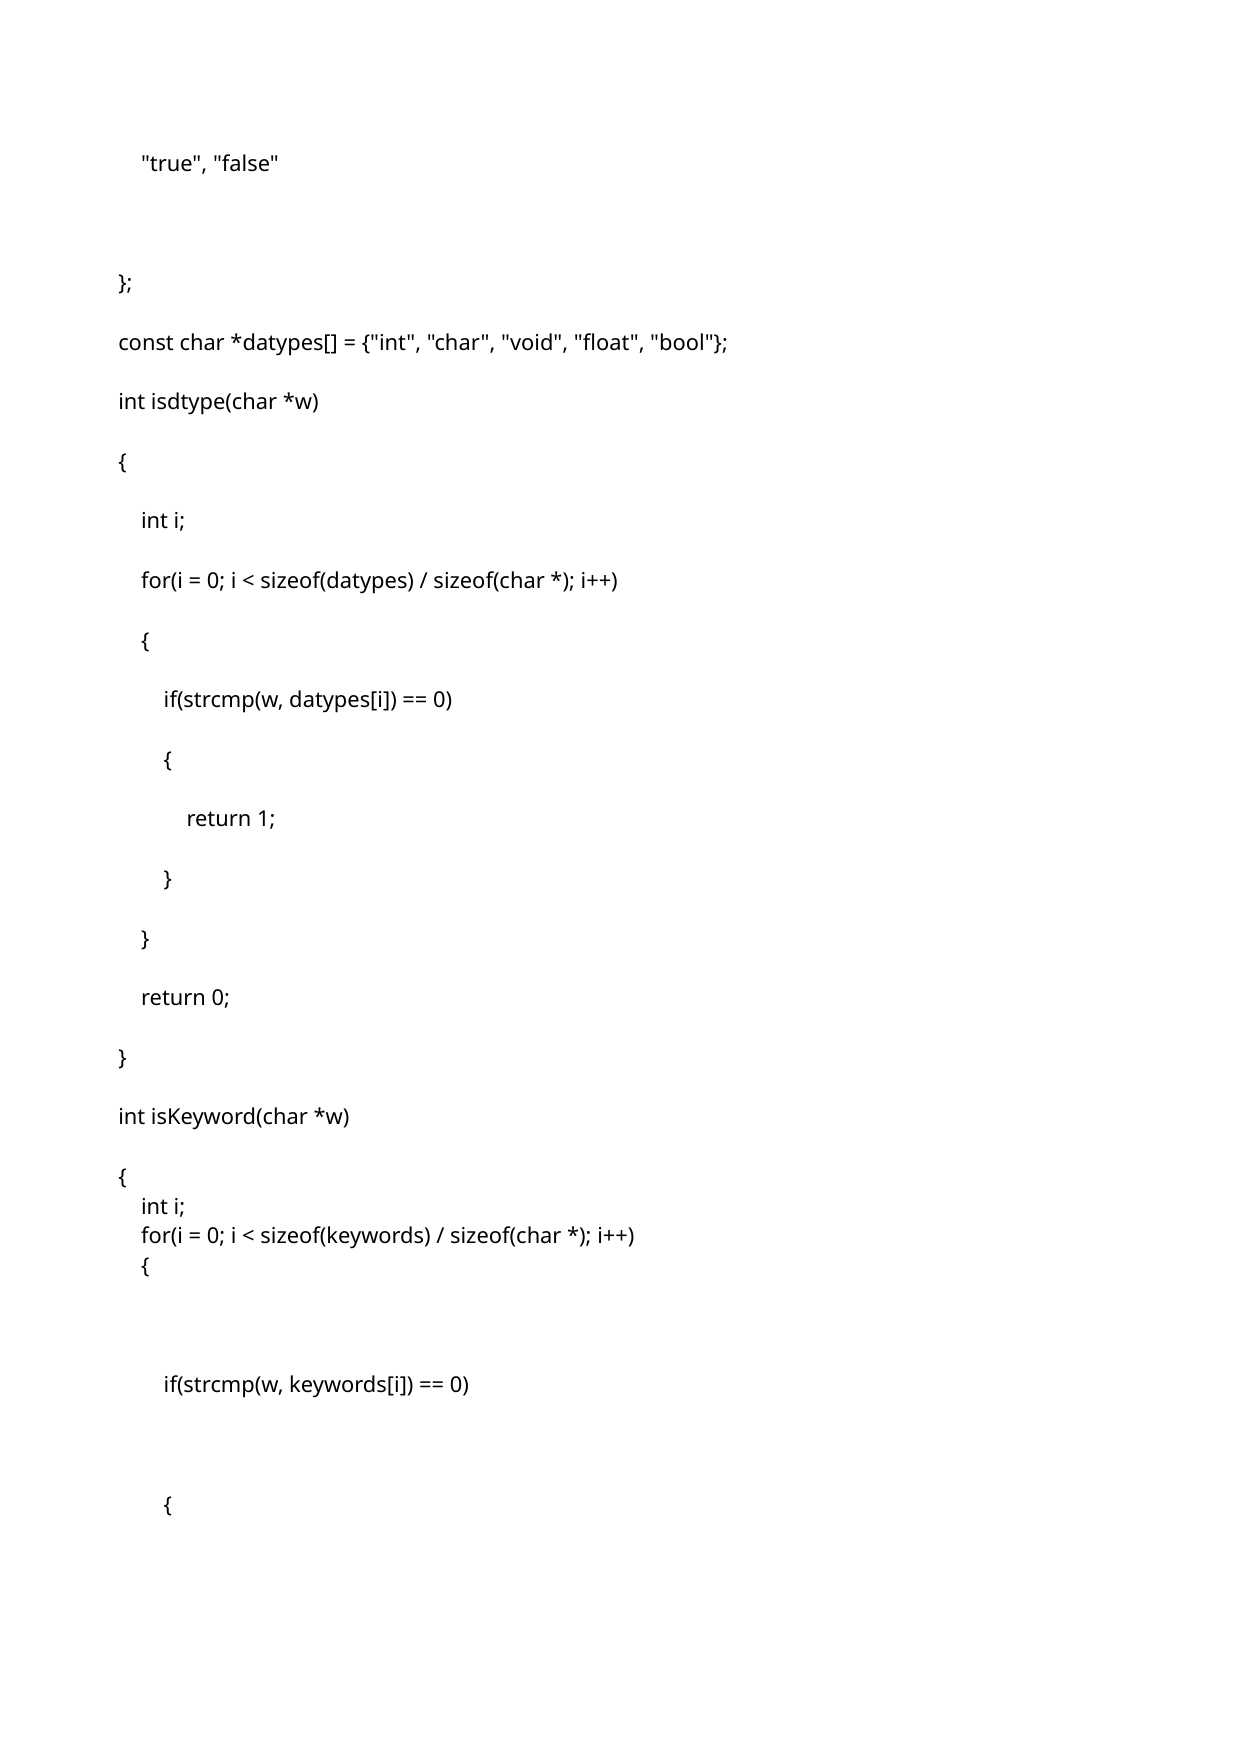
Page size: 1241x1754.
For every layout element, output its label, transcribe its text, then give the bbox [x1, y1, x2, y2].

text if(strcmp(w, datypes[i]) == 0) [118, 684, 1122, 714]
text } [118, 1042, 1122, 1071]
text { [118, 446, 1122, 476]
text int isKeyword(char *w) [118, 1101, 1122, 1131]
text } [118, 863, 1122, 893]
text for(i = 0; i < sizeof(datypes) / sizeof(char *); i++) [118, 565, 1122, 595]
text { [118, 1161, 1122, 1191]
text for(i = 0; i < sizeof(keywords) / sizeof(char *); i++) [118, 1220, 1122, 1250]
text "true", "false" [118, 148, 1122, 178]
text } [118, 922, 1122, 952]
text int isdtype(char *w) [118, 386, 1122, 416]
text { [118, 1250, 1122, 1280]
text { [118, 624, 1122, 654]
text if(strcmp(w, keywords[i]) == 0) [118, 1369, 1122, 1399]
text return 1; [118, 803, 1122, 833]
text const char *datypes[] = {"int", "char", "void", "float", "bool"}; [118, 327, 1122, 356]
text int i; [118, 505, 1122, 535]
text }; [118, 267, 1122, 297]
text { [118, 1488, 1122, 1518]
text return 0; [118, 982, 1122, 1012]
text int i; [118, 1191, 1122, 1220]
text { [118, 744, 1122, 773]
